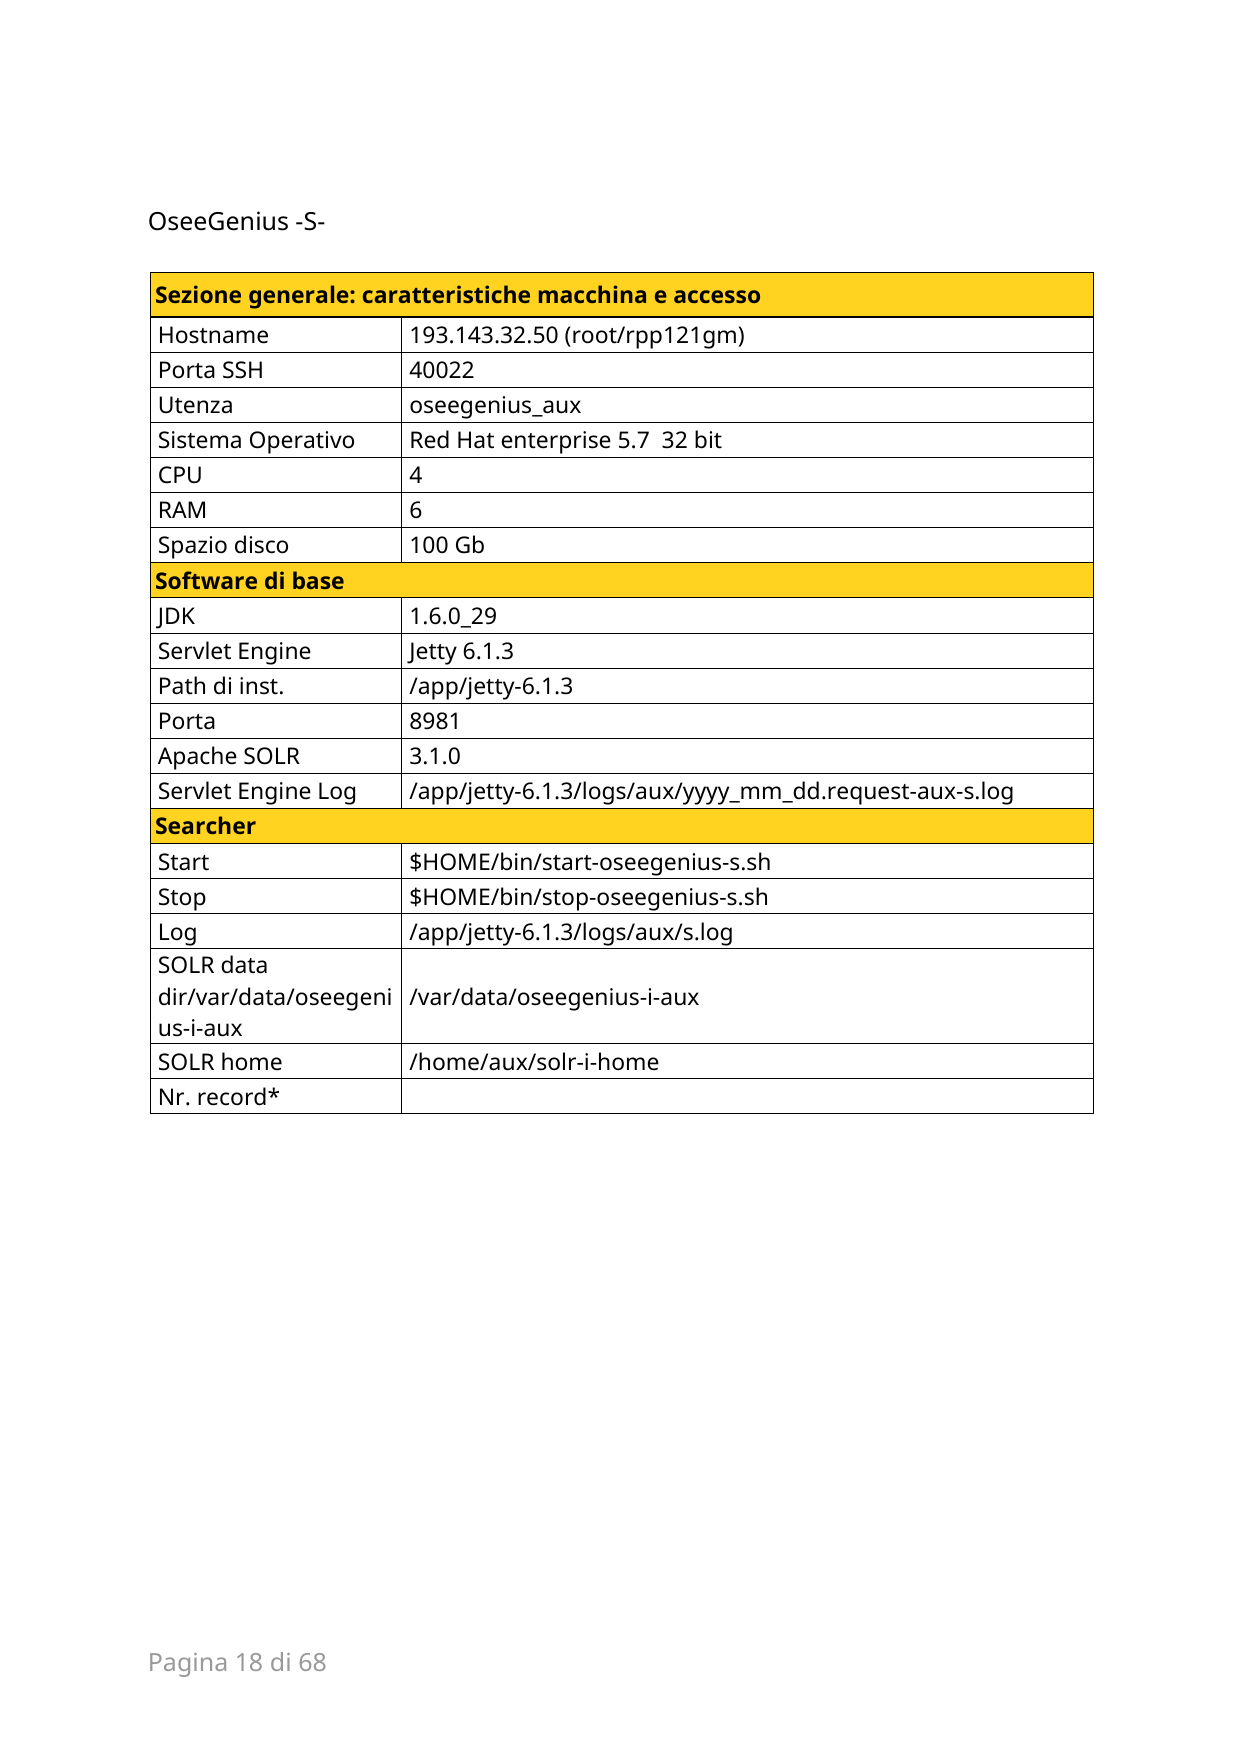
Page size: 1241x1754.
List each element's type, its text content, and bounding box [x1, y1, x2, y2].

table_cell Software di base [151, 563, 1093, 597]
table_cell /var/data/oseegenius-i-aux [402, 949, 1093, 1043]
table_cell Porta [151, 704, 401, 738]
table_cell oseegenius_aux [402, 388, 1093, 422]
table_cell Servlet Engine [151, 634, 401, 667]
table_cell Red Hat enterprise 5.7 32 bit [402, 423, 1093, 457]
table_cell Apache SOLR [151, 739, 401, 773]
table_cell /app/jetty-6.1.3/logs/aux/yyyy_mm_dd.request-aux-s.log [402, 774, 1093, 808]
table_cell Servlet Engine Log [151, 774, 401, 808]
table_cell $HOME/bin/stop-oseegenius-s.sh [402, 879, 1093, 913]
table_cell Porta SSH [151, 353, 401, 387]
table_header Sezione generale: caratteristiche macchina e accesso [151, 273, 1093, 316]
table_cell SOLR data dir/var/data/oseegenius-i-aux [151, 949, 401, 1043]
table_cell 1.6.0_29 [402, 598, 1093, 632]
table_cell 193.143.32.50 (root/rpp121gm) [402, 318, 1093, 352]
table_cell Hostname [151, 318, 401, 352]
table_cell /home/aux/solr-i-home [402, 1044, 1093, 1078]
table_cell 4 [402, 458, 1093, 492]
table_cell 100 Gb [402, 528, 1093, 562]
table_cell /app/jetty-6.1.3/logs/aux/s.log [402, 914, 1093, 948]
table_cell Sistema Operativo [151, 423, 401, 457]
table_cell JDK [151, 598, 401, 632]
table_cell Start [151, 844, 401, 878]
table_cell Nr. record* [151, 1079, 401, 1113]
table_cell Spazio disco [151, 528, 401, 562]
table_cell Stop [151, 879, 401, 913]
table_cell 8981 [402, 704, 1093, 738]
table_cell /app/jetty-6.1.3 [402, 669, 1093, 703]
table_cell Utenza [151, 388, 401, 422]
text OseeGenius -S- [148, 203, 1093, 238]
table_cell 6 [402, 493, 1093, 527]
table_cell SOLR home [151, 1044, 401, 1078]
table_cell RAM [151, 493, 401, 527]
table_cell $HOME/bin/start-oseegenius-s.sh [402, 844, 1093, 878]
table_cell Searcher [151, 809, 1093, 843]
table_cell Path di inst. [151, 669, 401, 703]
table_cell Log [151, 914, 401, 948]
table_cell CPU [151, 458, 401, 492]
table_cell 40022 [402, 353, 1093, 387]
table_cell 3.1.0 [402, 739, 1093, 773]
table_cell Jetty 6.1.3 [402, 634, 1093, 667]
table_cell [402, 1079, 1093, 1113]
